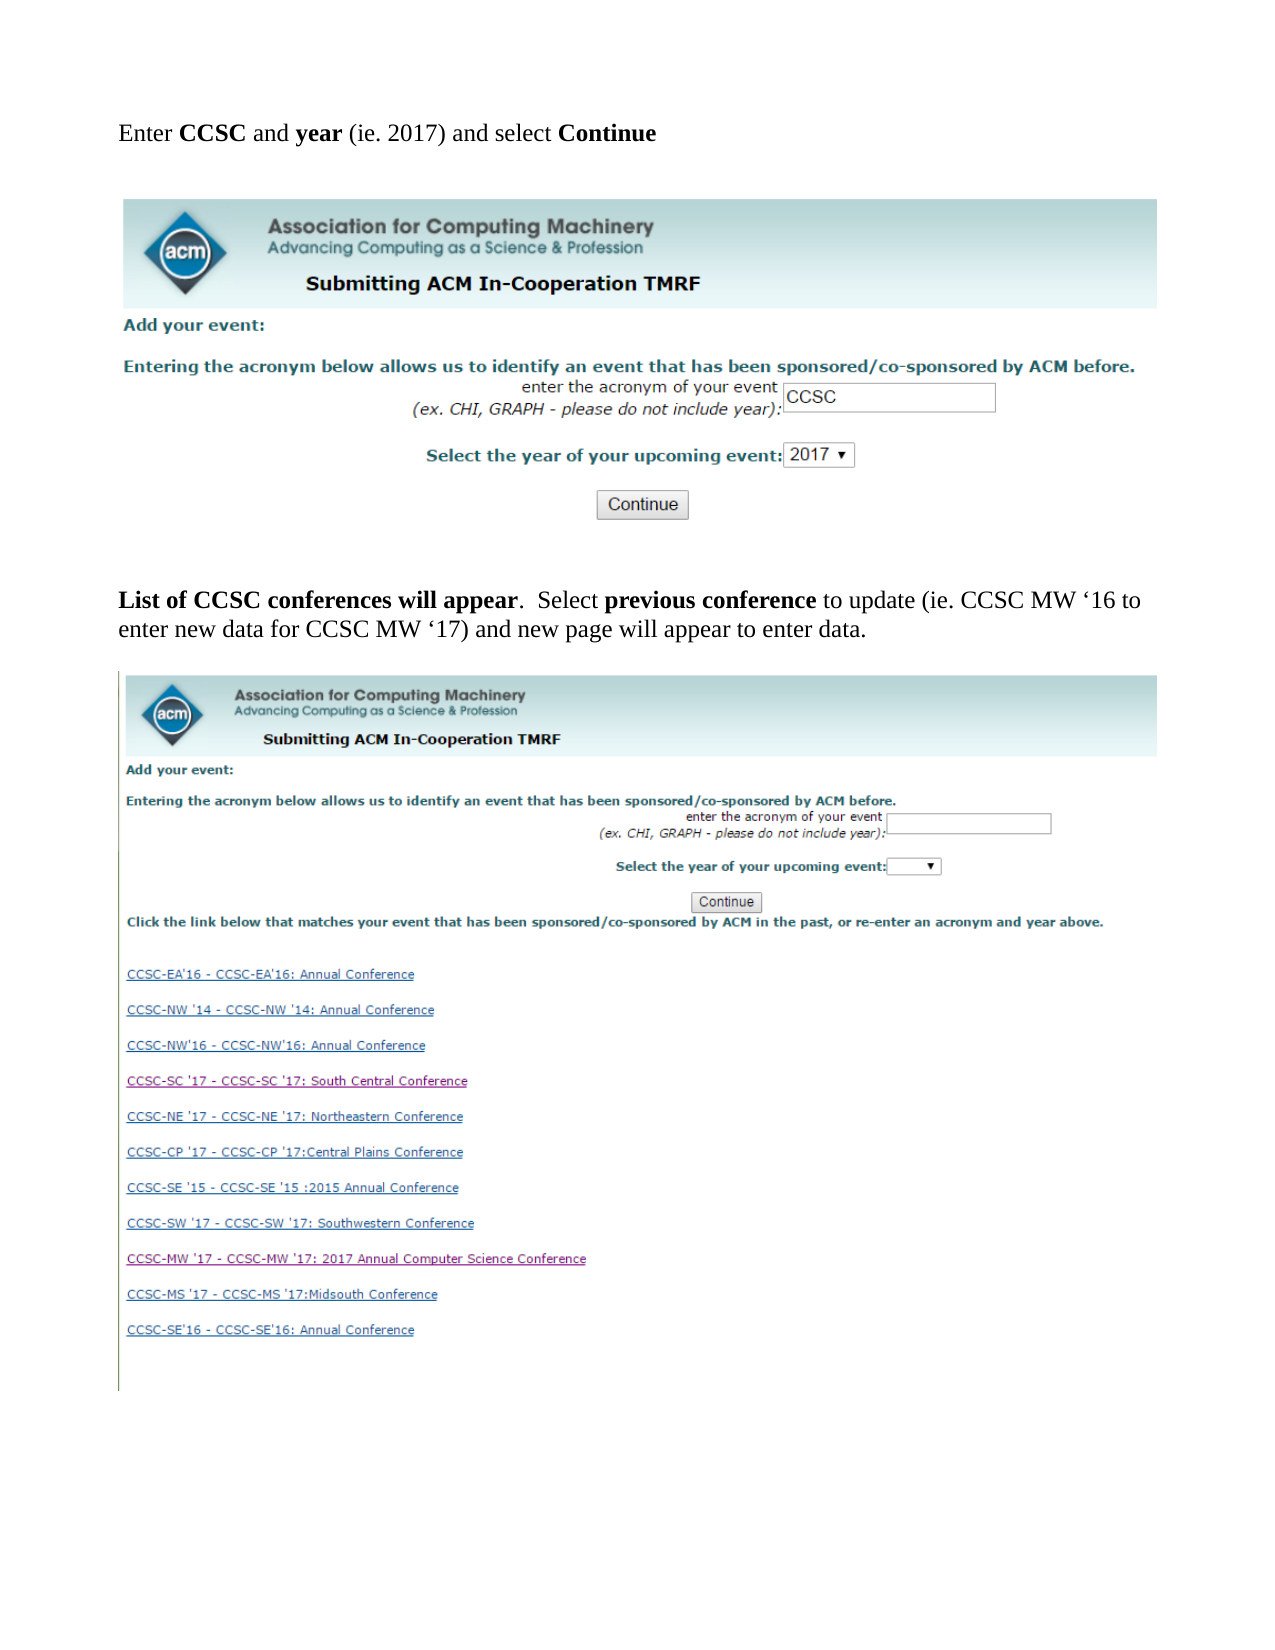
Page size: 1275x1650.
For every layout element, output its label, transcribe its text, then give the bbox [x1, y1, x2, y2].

text List of CCSC conferences will appear. Select previous conference to update (ie. CCSC MW ‘16 to enter new data for CCSC MW ‘17) and new page will appear to enter data. [118, 586, 1157, 643]
text Enter CCSC and year (ie. 2017) and select Continue [118, 118, 1157, 147]
picture [118, 671, 1157, 1391]
picture [118, 198, 1157, 557]
